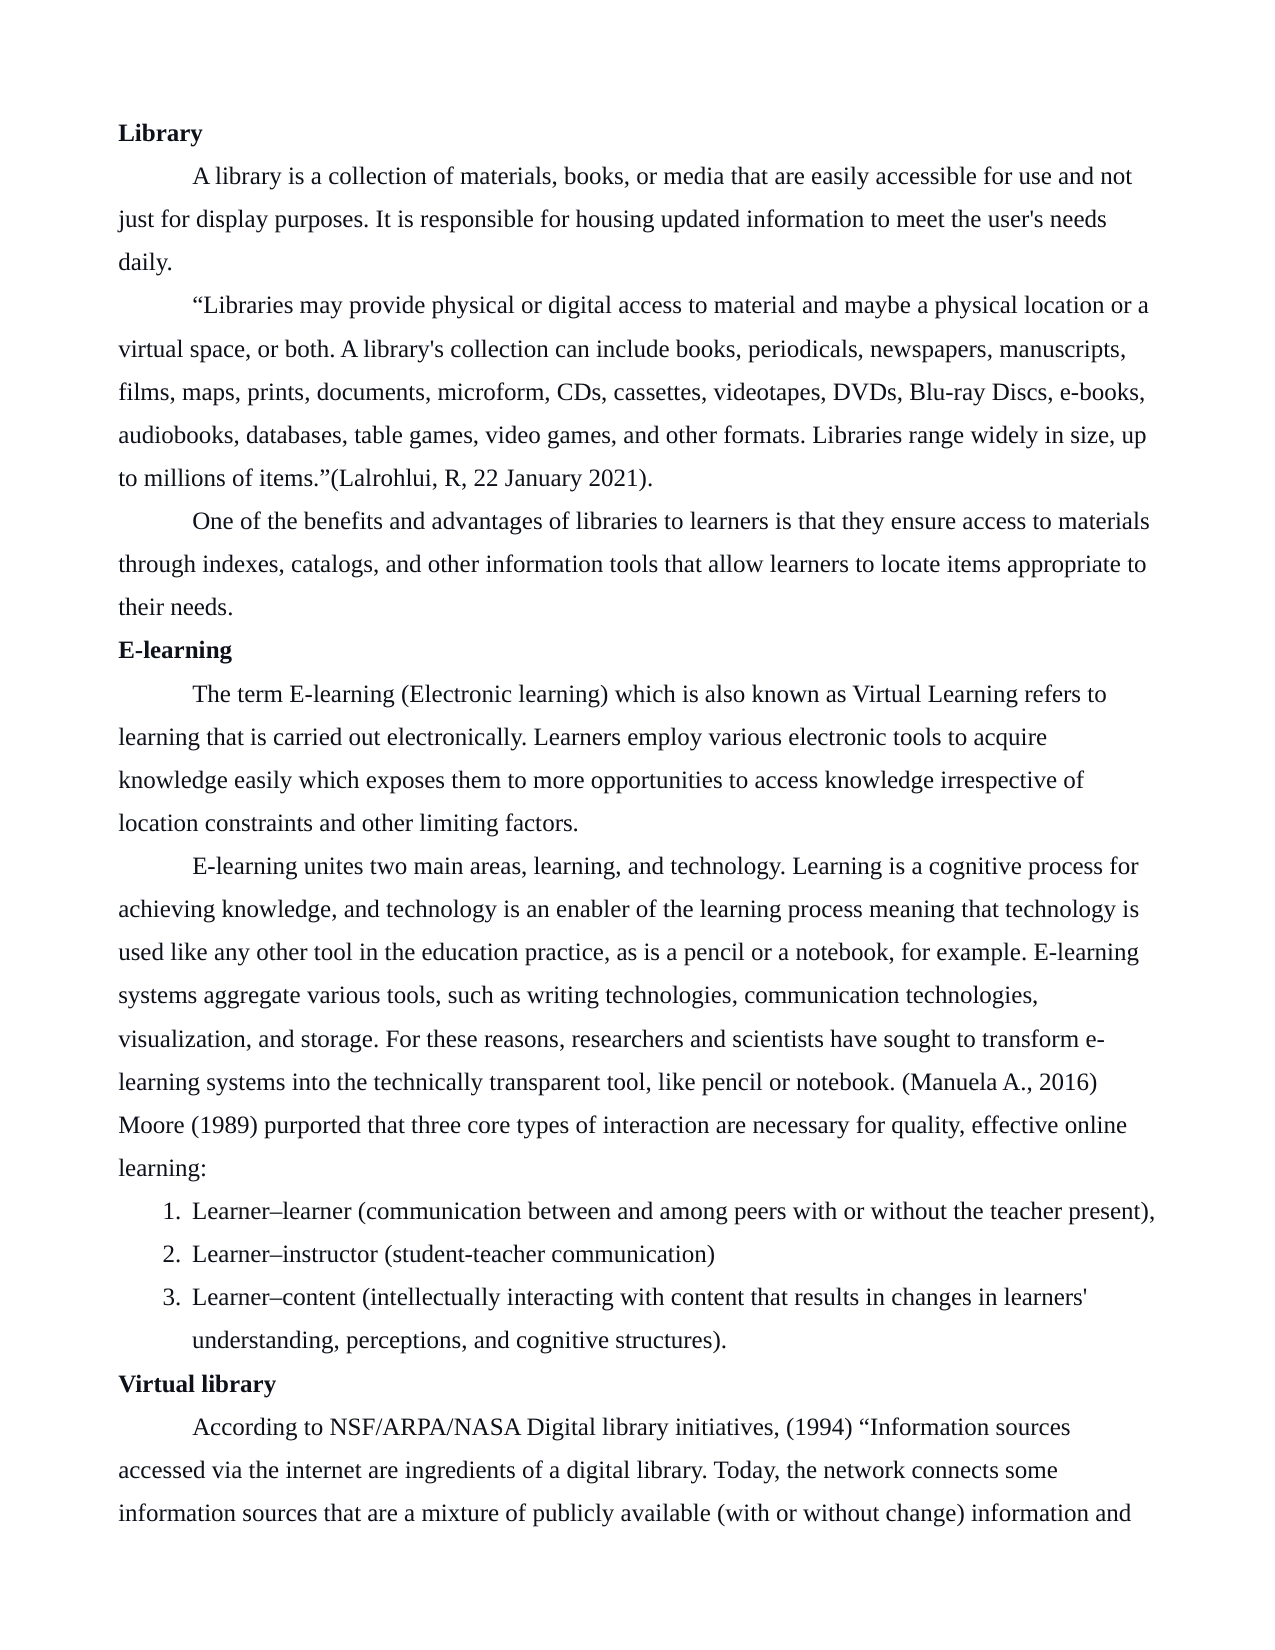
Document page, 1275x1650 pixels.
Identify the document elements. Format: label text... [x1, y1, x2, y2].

text Library [118, 118, 1157, 147]
list Learner–content (intellectually interacting with content that results in changes in learners' understanding, perceptions, and cognitive structures). [162, 1282, 1157, 1354]
text A library is a collection of materials, books, or media that are easily accessible for use and not just for display purposes. It is responsible for housing updated information to meet the user's needs daily. [118, 161, 1157, 276]
text The term E-learning (Electronic learning) which is also known as Virtual Learning refers to learning that is carried out electronically. Learners employ various electronic tools to acquire knowledge easily which exposes them to more opportunities to access knowledge irrespective of location constraints and other limiting factors. [118, 679, 1157, 837]
list Learner–learner (communication between and among peers with or without the teacher present), [162, 1196, 1157, 1225]
list Learner–instructor (student-teacher communication) [162, 1239, 1157, 1268]
text According to NSF/ARPA/NASA Digital library initiatives, (1994) “Information sources accessed via the internet are ingredients of a digital library. Today, the network connects some information sources that are a mixture of publicly available (with or without change) information and [118, 1412, 1157, 1527]
text E-learning [118, 636, 1157, 664]
text E-learning unites two main areas, learning, and technology. Learning is a cognitive process for achieving knowledge, and technology is an enabler of the learning process meaning that technology is used like any other tool in the education practice, as is a pencil or a notebook, for example. E-learning systems aggregate various tools, such as writing technologies, communication technologies, visualization, and storage. For these reasons, researchers and scientists have sought to transform e-learning systems into the technically transparent tool, like pencil or notebook. (Manuela A., 2016) [118, 851, 1157, 1096]
text “Libraries may provide physical or digital access to material and maybe a physical location or a virtual space, or both. A library's collection can include books, periodicals, newspapers, manuscripts, films, maps, prints, documents, microform, CDs, cassettes, videotapes, DVDs, Blu-ray Discs, e-books, audiobooks, databases, table games, video games, and other formats. Libraries range widely in size, up to millions of items.”(Lalrohlui, R, 22 January 2021). [118, 291, 1157, 492]
text Moore (1989) purported that three core types of interaction are necessary for quality, effective online learning: [118, 1110, 1157, 1182]
text Virtual library [118, 1369, 1157, 1397]
text One of the benefits and advantages of libraries to learners is that they ensure access to materials through indexes, catalogs, and other information tools that allow learners to locate items appropriate to their needs. [118, 506, 1157, 621]
